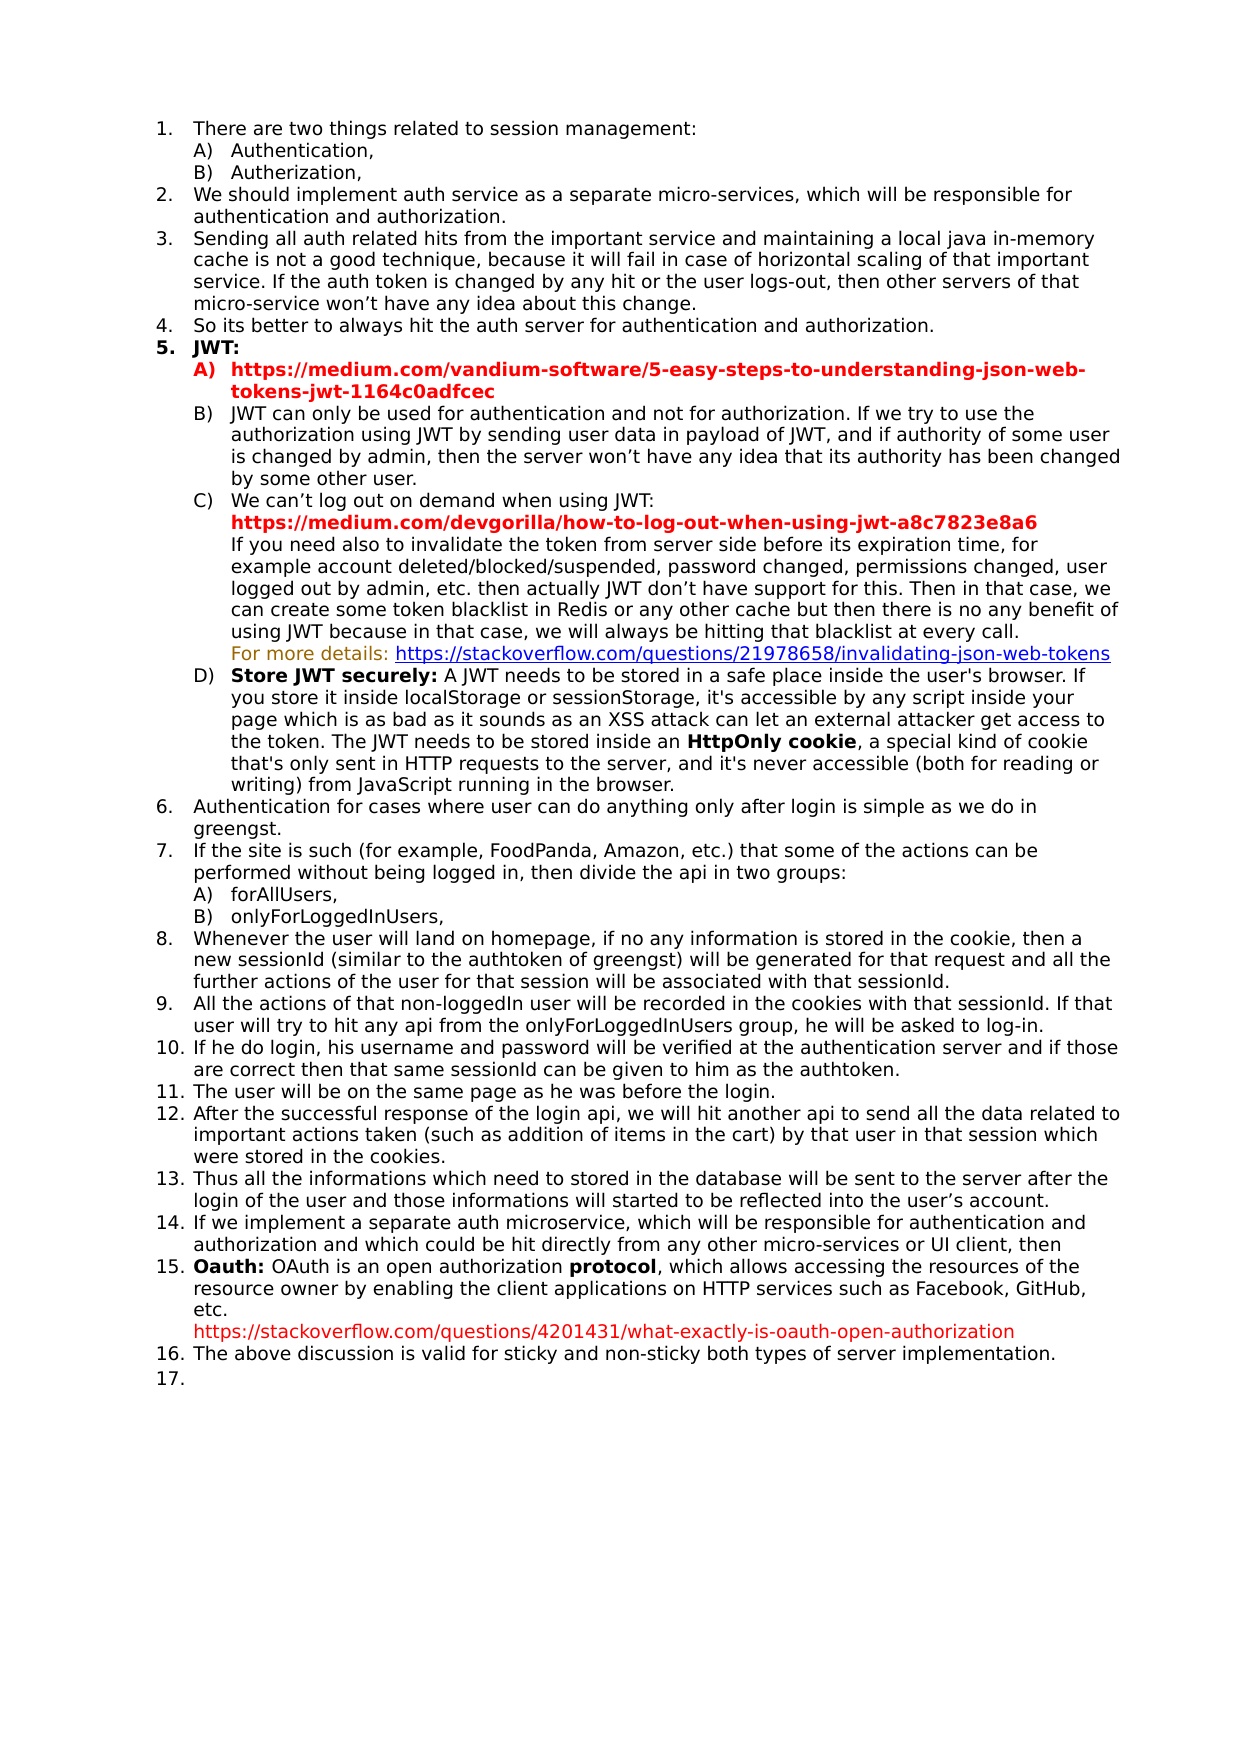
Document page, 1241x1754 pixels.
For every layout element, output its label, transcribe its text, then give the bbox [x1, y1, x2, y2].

list Thus all the informations which need to stored in the database will be sent to the server after the login of the user and those informations will started to be reflected into the user’s account. [156, 1168, 1122, 1212]
list Store JWT securely: A JWT needs to be stored in a safe place inside the user's browser. If you store it inside localStorage or sessionStorage, it's accessible by any script inside your page which is as bad as it sounds as an XSS attack can let an external attacker get access to the token. The JWT needs to be stored inside an HttpOnly cookie, a special kind of cookie that's only sent in HTTP requests to the server, and it's never accessible (both for reading or writing) from JavaScript running in the browser. [193, 665, 1122, 796]
list Autherization, [193, 162, 1122, 184]
list Sending all auth related hits from the important service and maintaining a local java in-memory cache is not a good technique, because it will fail in case of horizontal scaling of that important service. If the auth token is changed by any hit or the user logs-out, then other servers of that micro-service won’t have any idea about this change. [156, 227, 1122, 315]
list All the actions of that non-loggedIn user will be recorded in the cookies with that sessionId. If that user will try to hit any api from the onlyForLoggedInUsers group, he will be asked to log-in. [156, 993, 1122, 1037]
list If we implement a separate auth microservice, which will be responsible for authentication and authorization and which could be hit directly from any other micro-services or UI client, then [156, 1212, 1122, 1256]
list JWT: [156, 337, 1122, 359]
list https://stackoverflow.com/questions/4201431/what-exactly-is-oauth-open-authorization [156, 1321, 1122, 1343]
list After the successful response of the login api, we will hit another api to send all the data related to important actions taken (such as addition of items in the cart) by that user in that session which were stored in the cookies. [156, 1102, 1122, 1168]
list So its better to always hit the auth server for authentication and authorization. [156, 315, 1122, 337]
list https://medium.com/vandium-software/5-easy-steps-to-understanding-json-web-tokens-jwt-1164c0adfcec [193, 359, 1122, 402]
list forAllUsers, [193, 884, 1122, 906]
list We should implement auth service as a separate micro-services, which will be responsible for authentication and authorization. [156, 184, 1122, 227]
list Whenever the user will land on homepage, if no any information is stored in the cookie, then a new sessionId (similar to the authtoken of greengst) will be generated for that request and all the further actions of the user for that session will be associated with that sessionId. [156, 927, 1122, 993]
list If you need also to invalidate the token from server side before its expiration time, for example account deleted/blocked/suspended, password changed, permissions changed, user logged out by admin, etc. then actually JWT don’t have support for this. Then in that case, we can create some token blacklist in Redis or any other cache but then there is no any benefit of using JWT because in that case, we will always be hitting that blacklist at every call. [193, 534, 1122, 643]
list Authentication, [193, 140, 1122, 162]
list Authentication for cases where user can do anything only after login is simple as we do in greengst. [156, 796, 1122, 840]
list The user will be on the same page as he was before the login. [156, 1081, 1122, 1102]
list If he do login, his username and password will be verified at the authentication server and if those are correct then that same sessionId can be given to him as the authtoken. [156, 1037, 1122, 1081]
list The above discussion is valid for sticky and non-sticky both types of server implementation. [156, 1343, 1122, 1365]
list https://medium.com/devgorilla/how-to-log-out-when-using-jwt-a8c7823e8a6 [193, 512, 1122, 534]
list If the site is such (for example, FoodPanda, Amazon, etc.) that some of the actions can be performed without being logged in, then divide the api in two groups: [156, 840, 1122, 884]
list We can’t log out on demand when using JWT: [193, 490, 1122, 512]
list There are two things related to session management: [156, 118, 1122, 140]
list For more details: https://stackoverflow.com/questions/21978658/invalidating-json-web-tokens [193, 643, 1122, 665]
list Oauth: OAuth is an open authorization protocol, which allows accessing the resources of the resource owner by enabling the client applications on HTTP services such as Facebook, GitHub, etc. [156, 1256, 1122, 1321]
list JWT can only be used for authentication and not for authorization. If we try to use the authorization using JWT by sending user data in payload of JWT, and if authority of some user is changed by admin, then the server won’t have any idea that its authority has been changed by some other user. [193, 402, 1122, 490]
list onlyForLoggedInUsers, [193, 906, 1122, 927]
